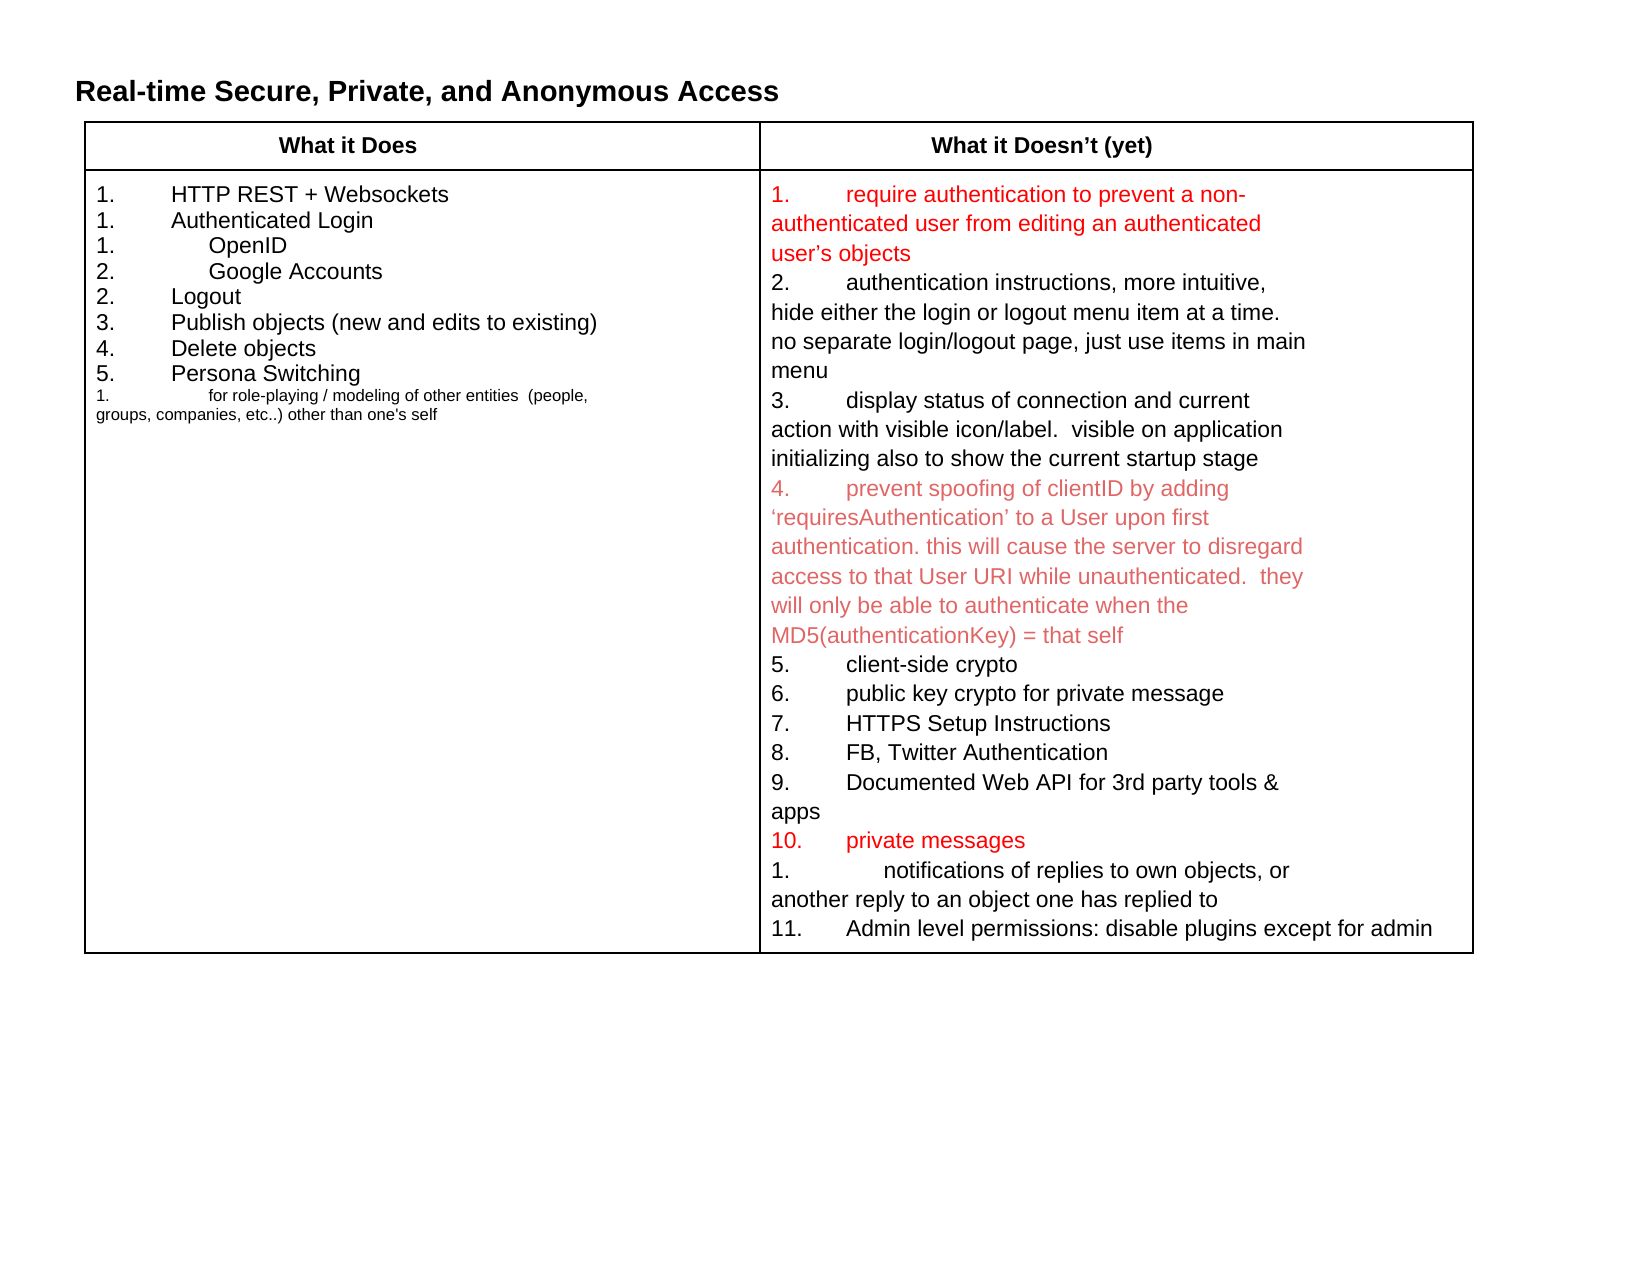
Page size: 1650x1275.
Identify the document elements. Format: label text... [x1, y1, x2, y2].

table_cell require authentication to prevent a non-authenticated user from editing an authenticated user’s objects authentication instructions, more intuitive, hide either the login or logout menu item at a time. no separate login/logout page, just use items in main menu display status of connection and current action with visible icon/label. visible on application initializing also to show the current startup stage prevent spoofing of clientID by adding ‘requiresAuthentication’ to a User upon first authentication. this will cause the server to disregard access to that User URI while unauthenticated. they will only be able to authenticate when the MD5(authenticationKey) = that self client-side crypto public key crypto for private message HTTPS Setup Instructions FB, Twitter Authentication Documented Web API for 3rd party tools & apps private messages notifications of replies to own objects, or another reply to an object one has replied to Admin level permissions: disable plugins except for admin [761, 171, 1472, 952]
table_header What it Does [86, 123, 759, 169]
table_header What it Doesn’t (yet) [761, 123, 1472, 169]
table_cell HTTP REST + Websockets Authenticated Login OpenID Google Accounts Logout Publish objects (new and edits to existing) Delete objects Persona Switching for role-playing / modeling of other entities (people, groups, companies, etc..) other than one's self [86, 171, 759, 952]
subtitle Real-time Secure, Private, and Anonymous Access [75, 75, 1312, 108]
